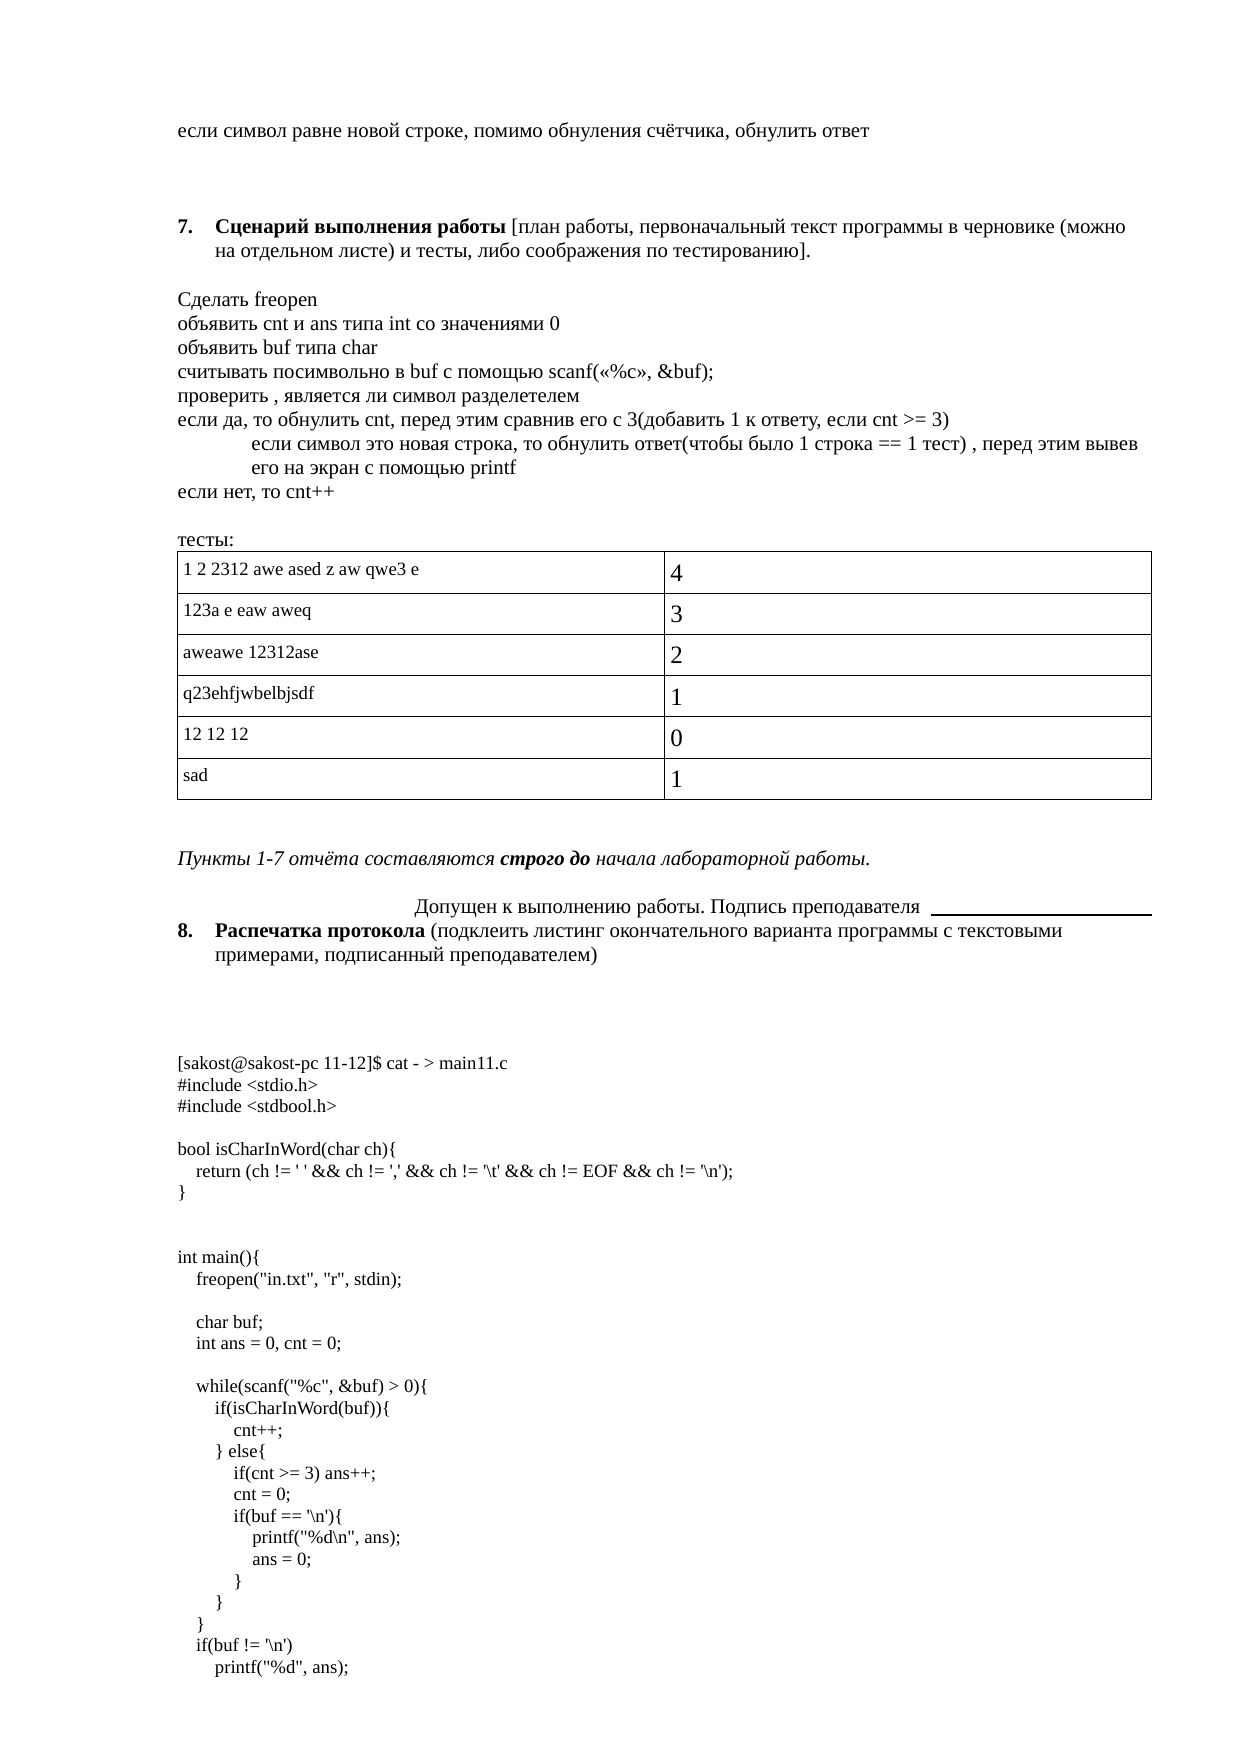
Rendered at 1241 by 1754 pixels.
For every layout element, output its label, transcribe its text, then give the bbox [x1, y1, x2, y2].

table_cell 2 [665, 635, 1151, 675]
table_cell 123a e eaw aweq [178, 594, 664, 634]
text ans = 0; [177, 1548, 1152, 1569]
text cnt++; [177, 1418, 1152, 1440]
text если символ это новая строка, то обнулить ответ(чтобы было 1 строка == 1 тест) , перед этим вывев его на экран с помощью printf [177, 431, 1152, 479]
text } [177, 1613, 1152, 1634]
text Допущен к выполнению работы. Подпись преподавателя [177, 893, 1152, 918]
text если нет, то cnt++ [177, 479, 1152, 503]
table_header 4 [665, 552, 1151, 592]
text while(scanf("%c", &buf) > 0){ [177, 1375, 1152, 1397]
text cnt = 0; [177, 1483, 1152, 1505]
text if(isCharInWord(buf)){ [177, 1397, 1152, 1418]
text int main(){ [177, 1246, 1152, 1268]
text считывать посимвольно в buf с помощью scanf(«%c», &buf); [177, 359, 1152, 383]
text printf("%d", ans); [177, 1656, 1152, 1677]
table_cell 3 [665, 594, 1151, 634]
text freopen("in.txt", "r", stdin); [177, 1268, 1152, 1289]
list Сценарий выполнения работы [план работы, первоначальный текст программы в черновике (можно на отдельном листе) и тесты, либо соображения по тестированию]. [177, 214, 1152, 262]
text if(buf == '\n'){ [177, 1505, 1152, 1526]
text printf("%d\n", ans); [177, 1526, 1152, 1548]
table_cell 0 [665, 717, 1151, 757]
text если да, то обнулить cnt, перед этим сравнив его с 3(добавить 1 к ответу, если cnt >= 3) [177, 407, 1152, 431]
text если символ равне новой строке, помимо обнуления счётчика, обнулить ответ [177, 118, 1152, 142]
text #include <stdio.h> [177, 1073, 1152, 1095]
text Пункты 1-7 отчёта составляются строго до начала лабораторной работы. [177, 845, 1152, 869]
text } [177, 1569, 1152, 1591]
table_cell sad [178, 759, 664, 799]
text #include <stdbool.h> [177, 1095, 1152, 1117]
text } [177, 1591, 1152, 1613]
text тесты: [177, 527, 1152, 551]
table_cell 12 12 12 [178, 717, 664, 757]
text объявить cnt и ans типа int со значениями 0 [177, 311, 1152, 335]
text int ans = 0, cnt = 0; [177, 1332, 1152, 1354]
text char buf; [177, 1311, 1152, 1332]
table_cell q23ehfjwbelbjsdf [178, 676, 664, 716]
text [sakost@sakost-pc 11-12]$ cat - > main11.c [177, 1052, 1152, 1073]
text } [177, 1181, 1152, 1203]
text if(cnt >= 3) ans++; [177, 1462, 1152, 1483]
table_cell aweawe 12312ase [178, 635, 664, 675]
table_header 1 2 2312 awe ased z aw qwe3 e [178, 552, 664, 592]
text объявить buf типа char [177, 335, 1152, 359]
table_cell 1 [665, 676, 1151, 716]
text return (ch != ' ' && ch != ',' && ch != '\t' && ch != EOF && ch != '\n'); [177, 1160, 1152, 1181]
text проверить , является ли символ разделетелем [177, 383, 1152, 407]
text Сделать freopen [177, 287, 1152, 311]
list Распечатка протокола (подклеить листинг окончательного варианта программы с текстовыми примерами, подписанный преподавателем) [177, 918, 1152, 966]
text bool isCharInWord(char ch){ [177, 1138, 1152, 1160]
text if(buf != '\n') [177, 1634, 1152, 1656]
table_cell 1 [665, 759, 1151, 799]
text } else{ [177, 1440, 1152, 1462]
